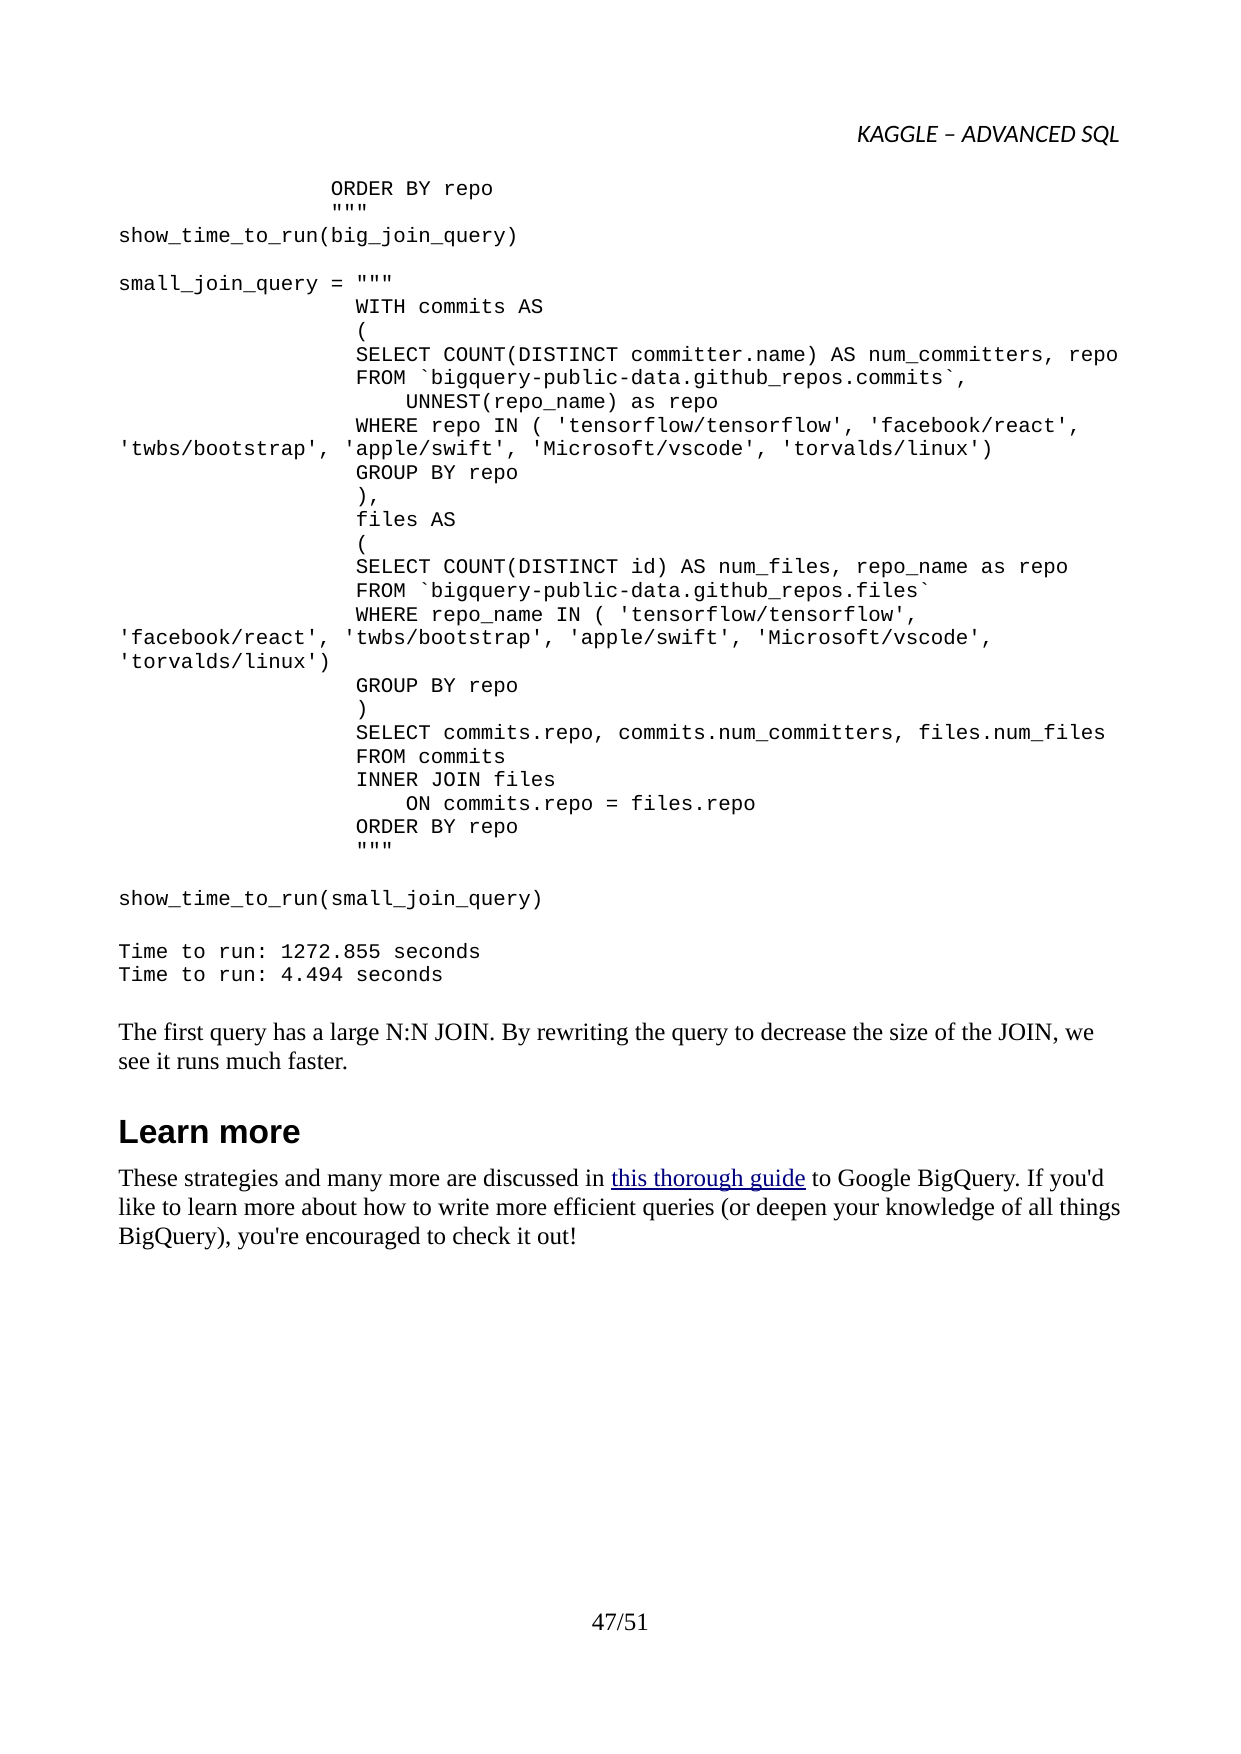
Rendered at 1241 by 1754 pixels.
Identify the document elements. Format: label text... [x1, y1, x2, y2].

text ( [118, 533, 1122, 556]
text FROM `bigquery-public-data.github_repos.files` [118, 580, 1122, 604]
text ORDER BY repo [118, 817, 1122, 840]
text FROM commits [118, 746, 1122, 769]
text show_time_to_run(big_join_query) [118, 225, 1122, 249]
text small_join_query = """ [118, 273, 1122, 296]
subtitle Learn more [118, 1112, 1122, 1151]
text """ [118, 840, 1122, 864]
text ORDER BY repo [118, 178, 1122, 202]
text Time to run: 1272.855 seconds [118, 941, 1122, 964]
text """ [118, 202, 1122, 225]
text show_time_to_run(small_join_query) [118, 887, 1122, 911]
text SELECT commits.repo, commits.num_committers, files.num_files [118, 722, 1122, 746]
text These strategies and many more are discussed in this thorough guide to Google BigQuery. If you'd like to learn more about how to write more efficient queries (or deepen your knowledge of all things BigQuery), you're encouraged to check it out! [118, 1163, 1122, 1250]
text The first query has a large N:N JOIN. By rewriting the query to decrease the size of the JOIN, we see it runs much faster. [118, 1017, 1122, 1075]
text files AS [118, 509, 1122, 533]
text WHERE repo IN ( 'tensorflow/tensorflow', 'facebook/react', 'twbs/bootstrap', 'apple/swift', 'Microsoft/vscode', 'torvalds/linux') [118, 414, 1122, 462]
text ( [118, 320, 1122, 344]
text ) [118, 698, 1122, 722]
text Time to run: 4.494 seconds [118, 964, 1122, 988]
text INNER JOIN files [118, 769, 1122, 793]
text ON commits.repo = files.repo [118, 793, 1122, 817]
text WITH commits AS [118, 296, 1122, 320]
text UNNEST(repo_name) as repo [118, 391, 1122, 414]
text GROUP BY repo [118, 462, 1122, 486]
text SELECT COUNT(DISTINCT committer.name) AS num_committers, repo [118, 344, 1122, 367]
text ), [118, 486, 1122, 509]
text FROM `bigquery-public-data.github_repos.commits`, [118, 367, 1122, 391]
text WHERE repo_name IN ( 'tensorflow/tensorflow', 'facebook/react', 'twbs/bootstrap', 'apple/swift', 'Microsoft/vscode', 'torvalds/linux') [118, 604, 1122, 675]
text GROUP BY repo [118, 675, 1122, 698]
text SELECT COUNT(DISTINCT id) AS num_files, repo_name as repo [118, 556, 1122, 580]
